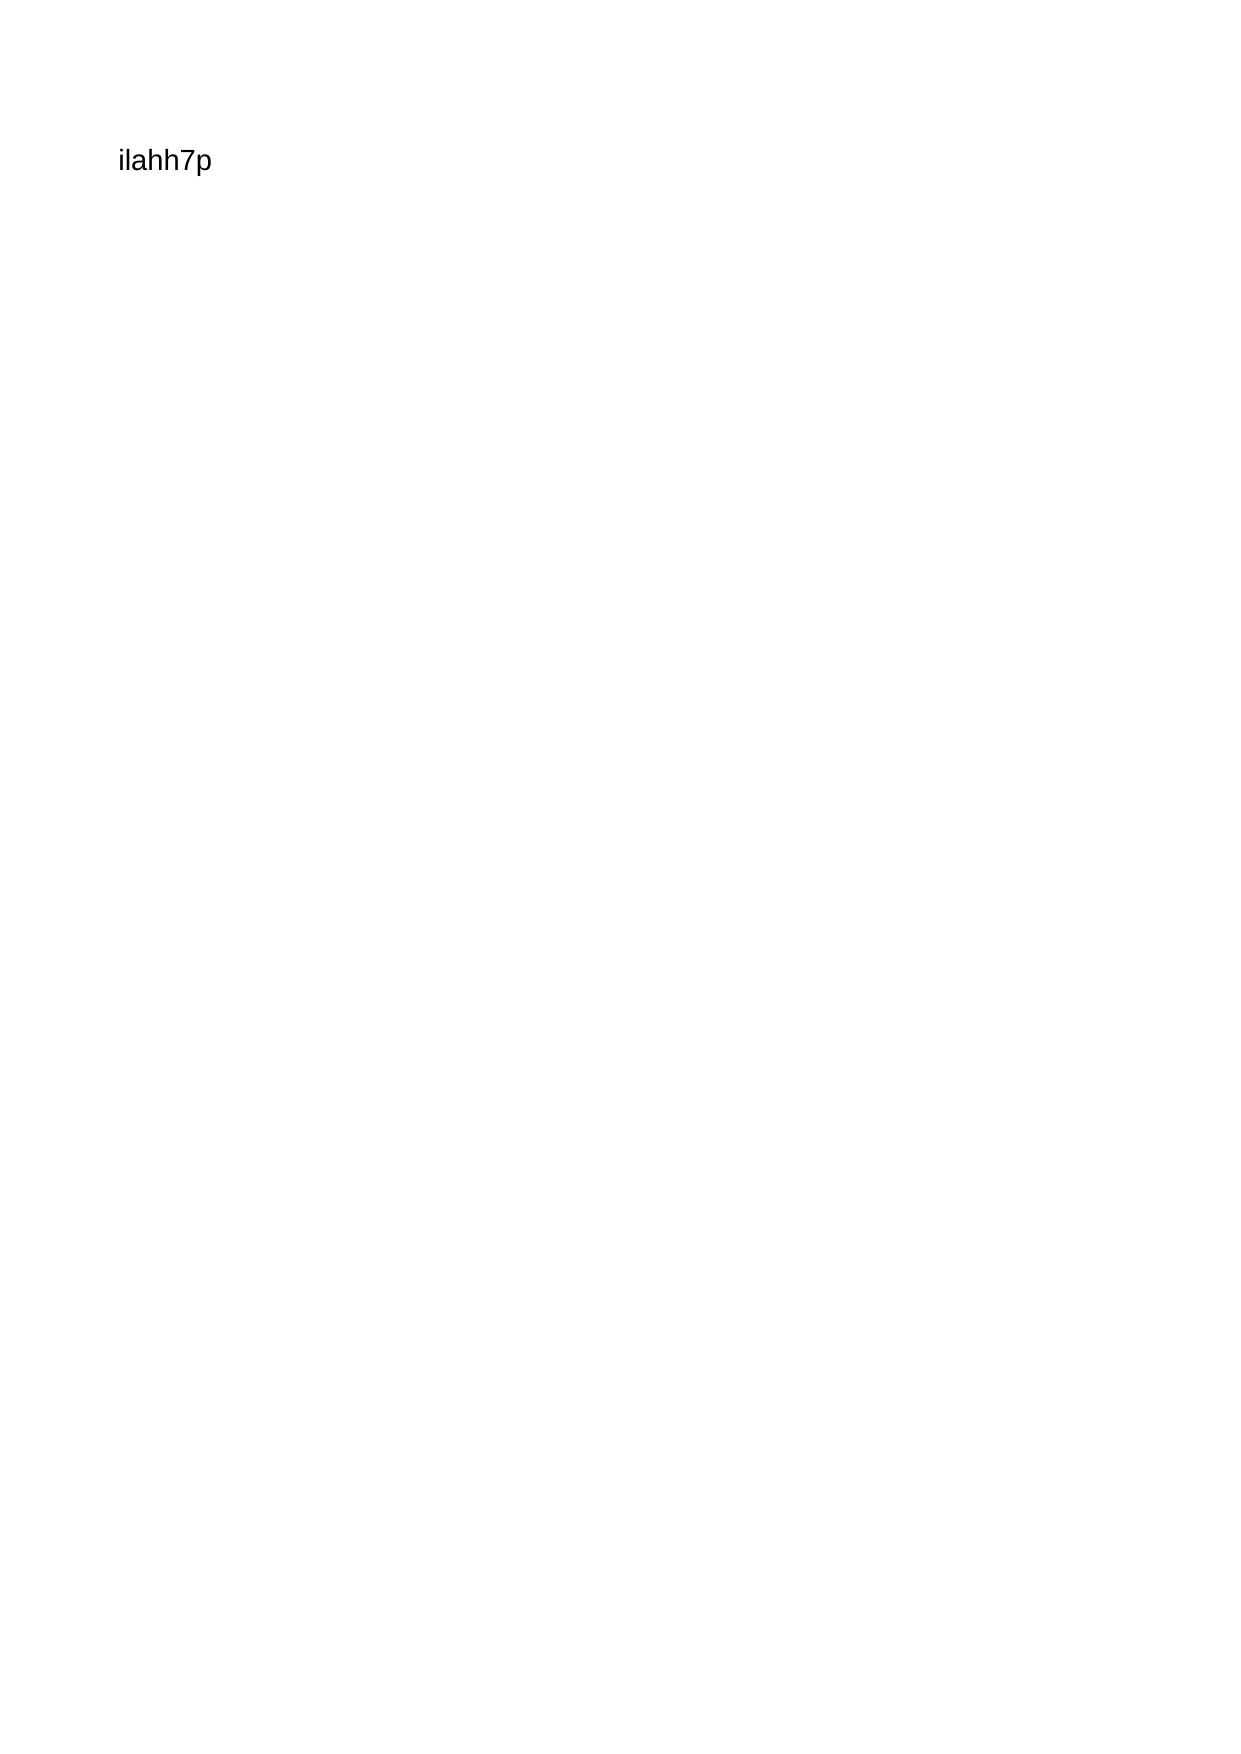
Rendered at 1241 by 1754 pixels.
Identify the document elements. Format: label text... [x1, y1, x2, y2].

subtitle ilahh7p [118, 143, 1122, 177]
